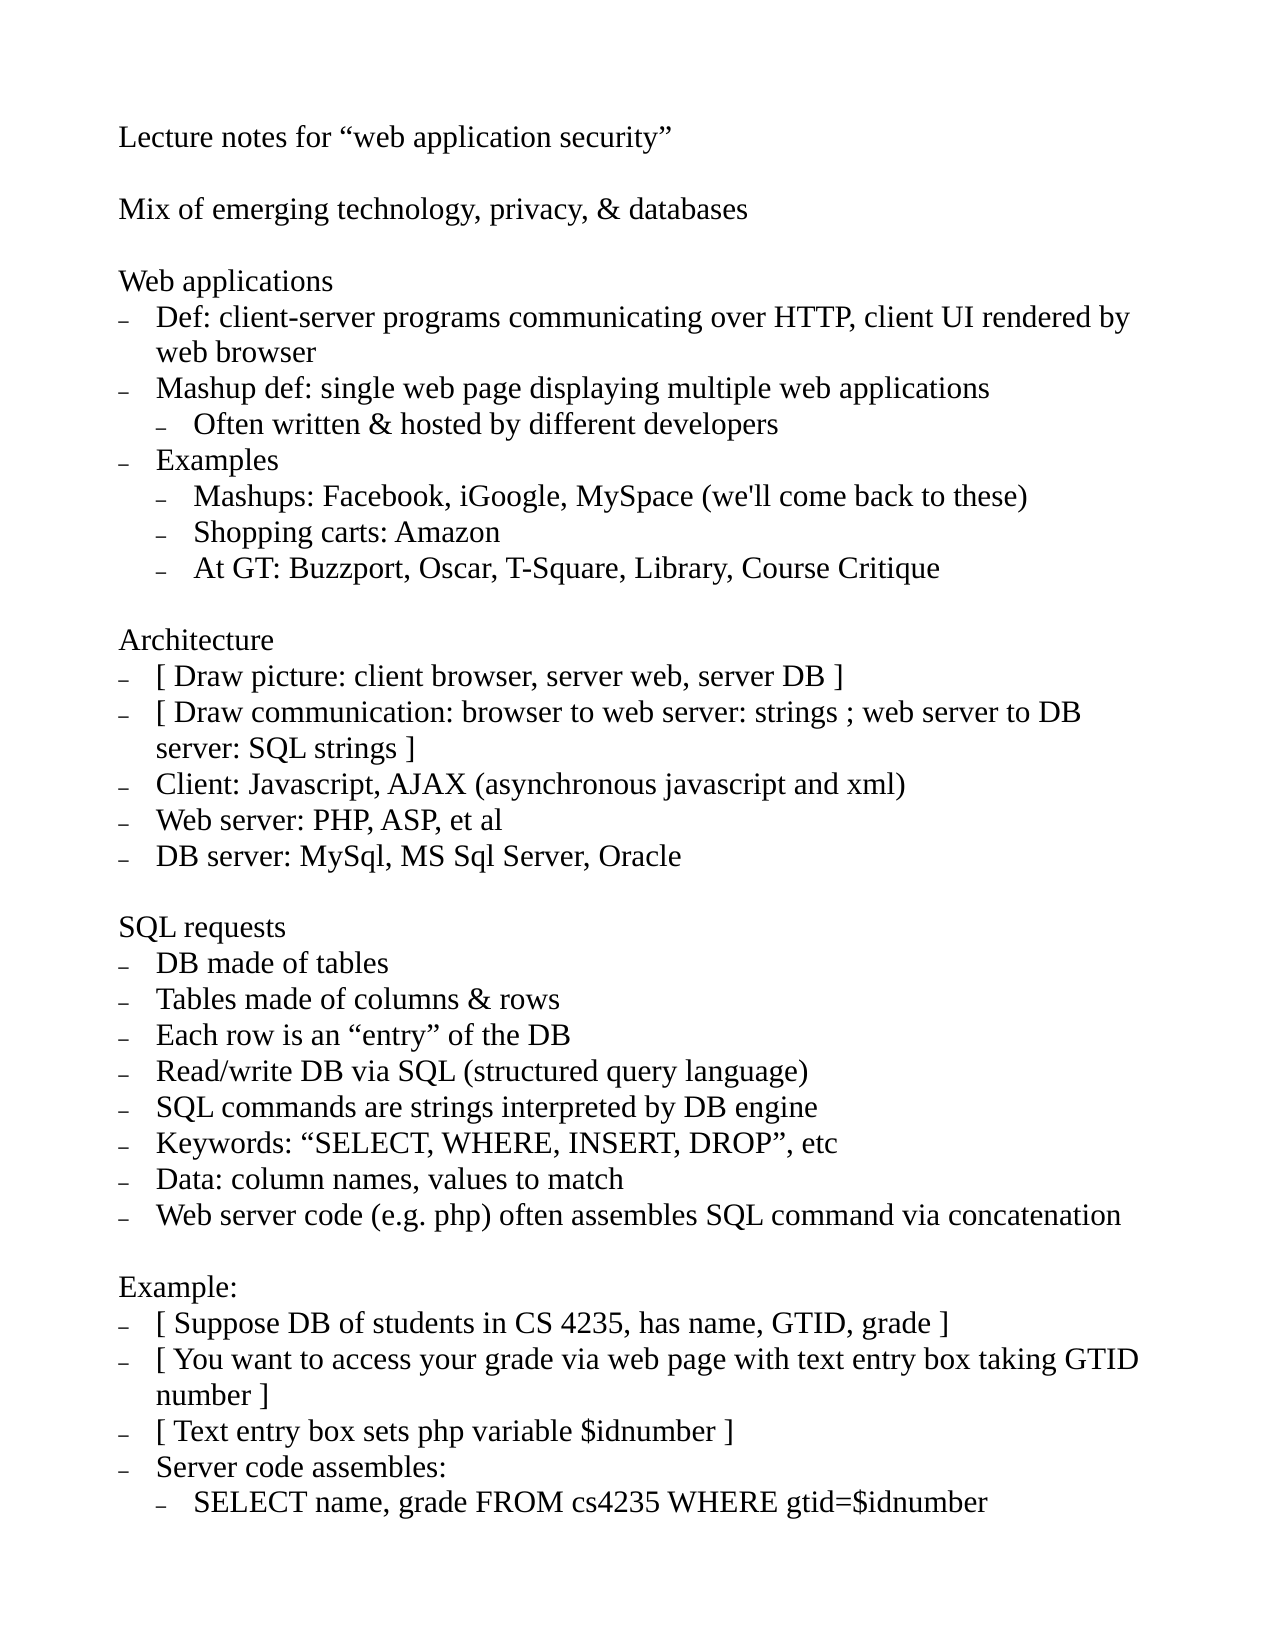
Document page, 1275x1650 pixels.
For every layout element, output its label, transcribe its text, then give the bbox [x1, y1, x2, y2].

list Mashups: Facebook, iGoogle, MySpace (we'll come back to these) [156, 477, 1157, 513]
text Mix of emerging technology, privacy, & databases [118, 190, 1157, 226]
list [ Text entry box sets php variable $idnumber ] [118, 1412, 1157, 1448]
list Each row is an “entry” of the DB [118, 1017, 1157, 1052]
list Examples [118, 442, 1157, 477]
list Often written & hosted by different developers [156, 406, 1157, 442]
list Mashup def: single web page displaying multiple web applications [118, 370, 1157, 406]
list DB server: MySql, MS Sql Server, Oracle [118, 837, 1157, 873]
list Keywords: “SELECT, WHERE, INSERT, DROP”, etc [118, 1124, 1157, 1160]
list [ Suppose DB of students in CS 4235, has name, GTID, grade ] [118, 1304, 1157, 1340]
list [ Draw picture: client browser, server web, server DB ] [118, 657, 1157, 693]
text SQL requests [118, 909, 1157, 945]
text Example: [118, 1268, 1157, 1304]
list Web server: PHP, ASP, et al [118, 801, 1157, 837]
list SELECT name, grade FROM cs4235 WHERE gtid=$idnumber [156, 1484, 1157, 1520]
list Tables made of columns & rows [118, 981, 1157, 1017]
list Shopping carts: Amazon [156, 513, 1157, 549]
list Client: Javascript, AJAX (asynchronous javascript and xml) [118, 765, 1157, 801]
list DB made of tables [118, 945, 1157, 981]
list Web server code (e.g. php) often assembles SQL command via concatenation [118, 1196, 1157, 1232]
list Def: client-server programs communicating over HTTP, client UI rendered by web browser [118, 298, 1157, 370]
list Data: column names, values to match [118, 1160, 1157, 1196]
list [ You want to access your grade via web page with text entry box taking GTID number ] [118, 1340, 1157, 1412]
text Lecture notes for “web application security” [118, 118, 1157, 154]
text Architecture [118, 621, 1157, 657]
list SQL commands are strings interpreted by DB engine [118, 1088, 1157, 1124]
list Read/write DB via SQL (structured query language) [118, 1052, 1157, 1088]
list Server code assembles: [118, 1448, 1157, 1484]
text Web applications [118, 262, 1157, 298]
list At GT: Buzzport, Oscar, T-Square, Library, Course Critique [156, 549, 1157, 585]
list [ Draw communication: browser to web server: strings ; web server to DB server: SQL strings ] [118, 693, 1157, 765]
